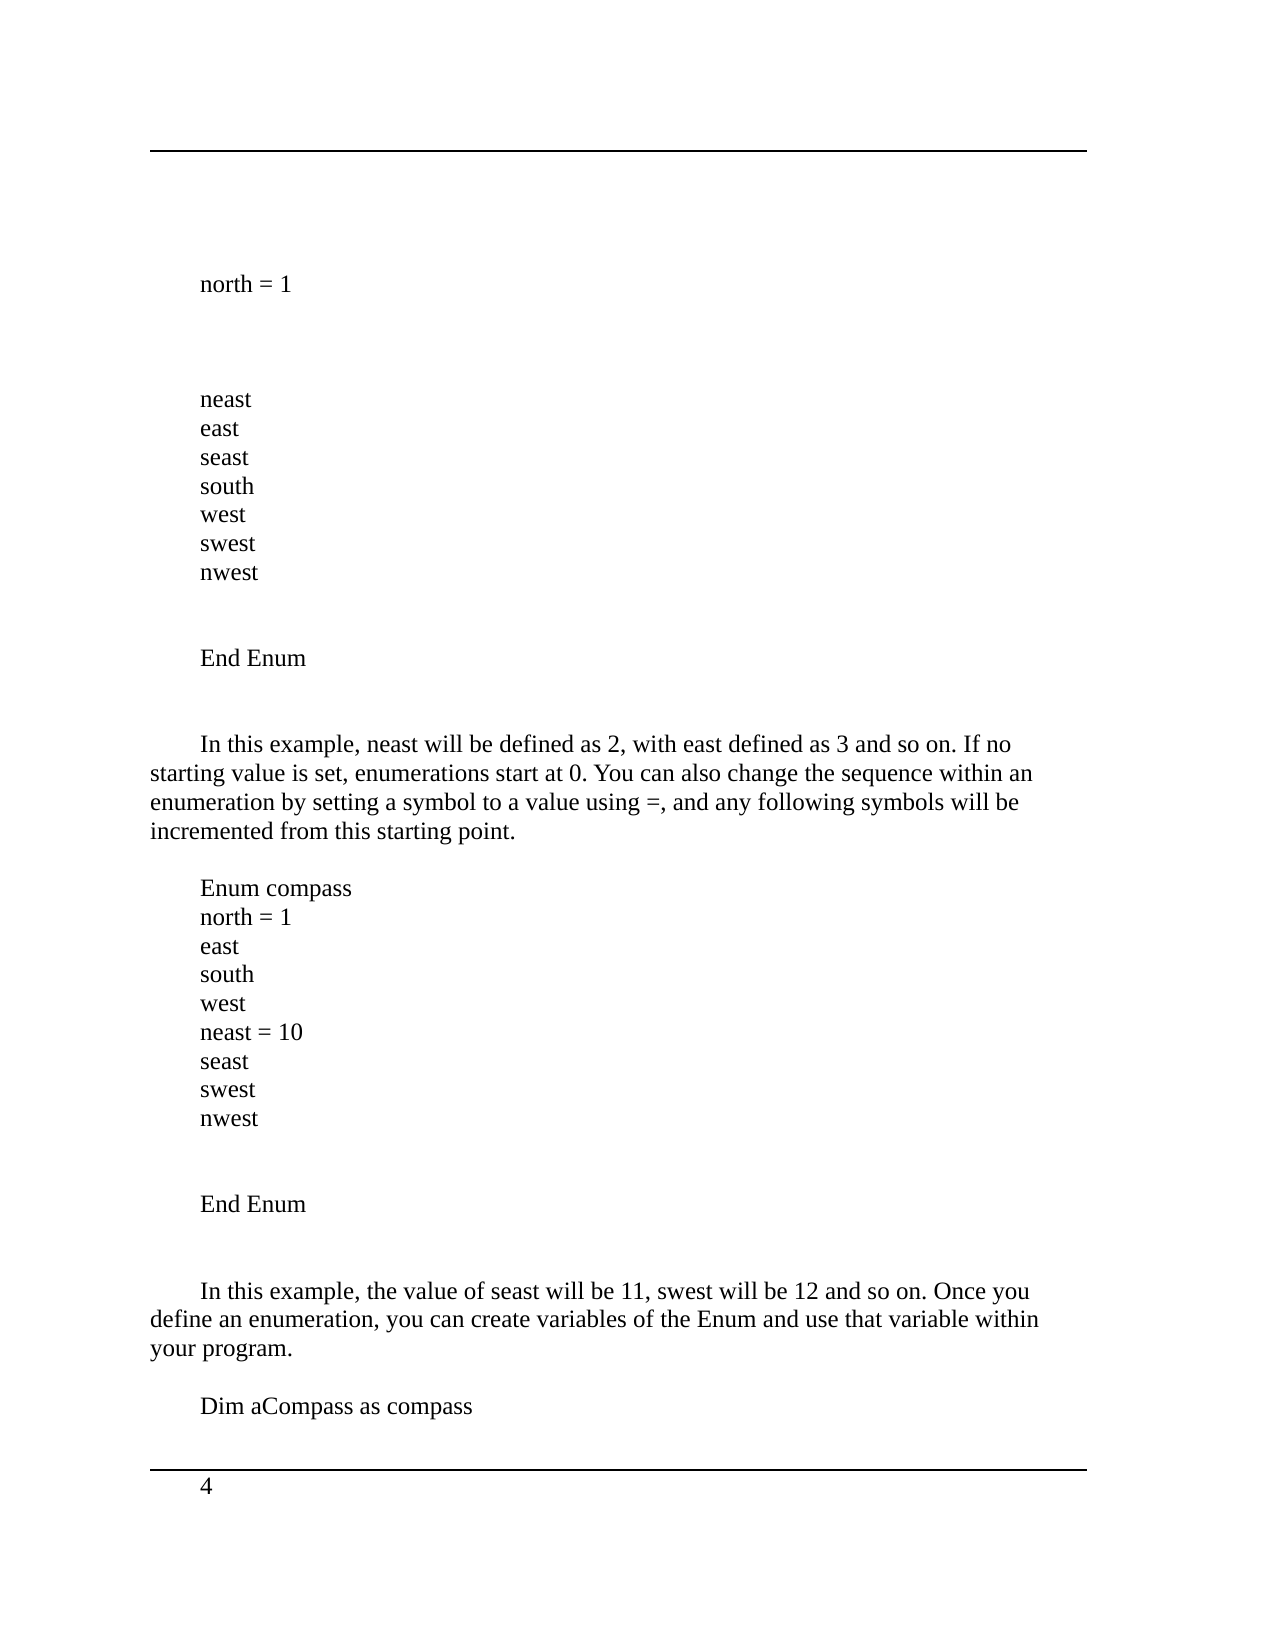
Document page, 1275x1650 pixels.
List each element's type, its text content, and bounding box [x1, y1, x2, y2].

text In this example, the value of seast will be 11, swest will be 12 and so on. Once you define an enumeration, you can create variables of the Enum and use that variable within your program. [150, 1276, 1087, 1362]
text End Enum [150, 1189, 1087, 1218]
text Dim aCompass as compass [150, 1391, 1087, 1419]
text In this example, neast will be defined as 2, with east defined as 3 and so on. If no starting value is set, enumerations start at 0. You can also change the sequence within an enumeration by setting a symbol to a value using =, and any following symbols will be incremented from this starting point. [150, 729, 1087, 844]
text west [150, 499, 1087, 528]
text west [150, 988, 1087, 1017]
text neast = 10 [150, 1017, 1087, 1046]
text east [150, 413, 1087, 442]
text south [150, 959, 1087, 988]
text neast [150, 384, 1087, 413]
text nwest [150, 557, 1087, 586]
text Enum compass [150, 873, 1087, 902]
text swest [150, 528, 1087, 557]
text east [150, 931, 1087, 959]
text north = 1 [150, 269, 1087, 298]
text south [150, 471, 1087, 499]
text seast [150, 442, 1087, 471]
text End Enum [150, 643, 1087, 672]
text nwest [150, 1103, 1087, 1132]
text swest [150, 1074, 1087, 1103]
text north = 1 [150, 902, 1087, 931]
text seast [150, 1046, 1087, 1074]
